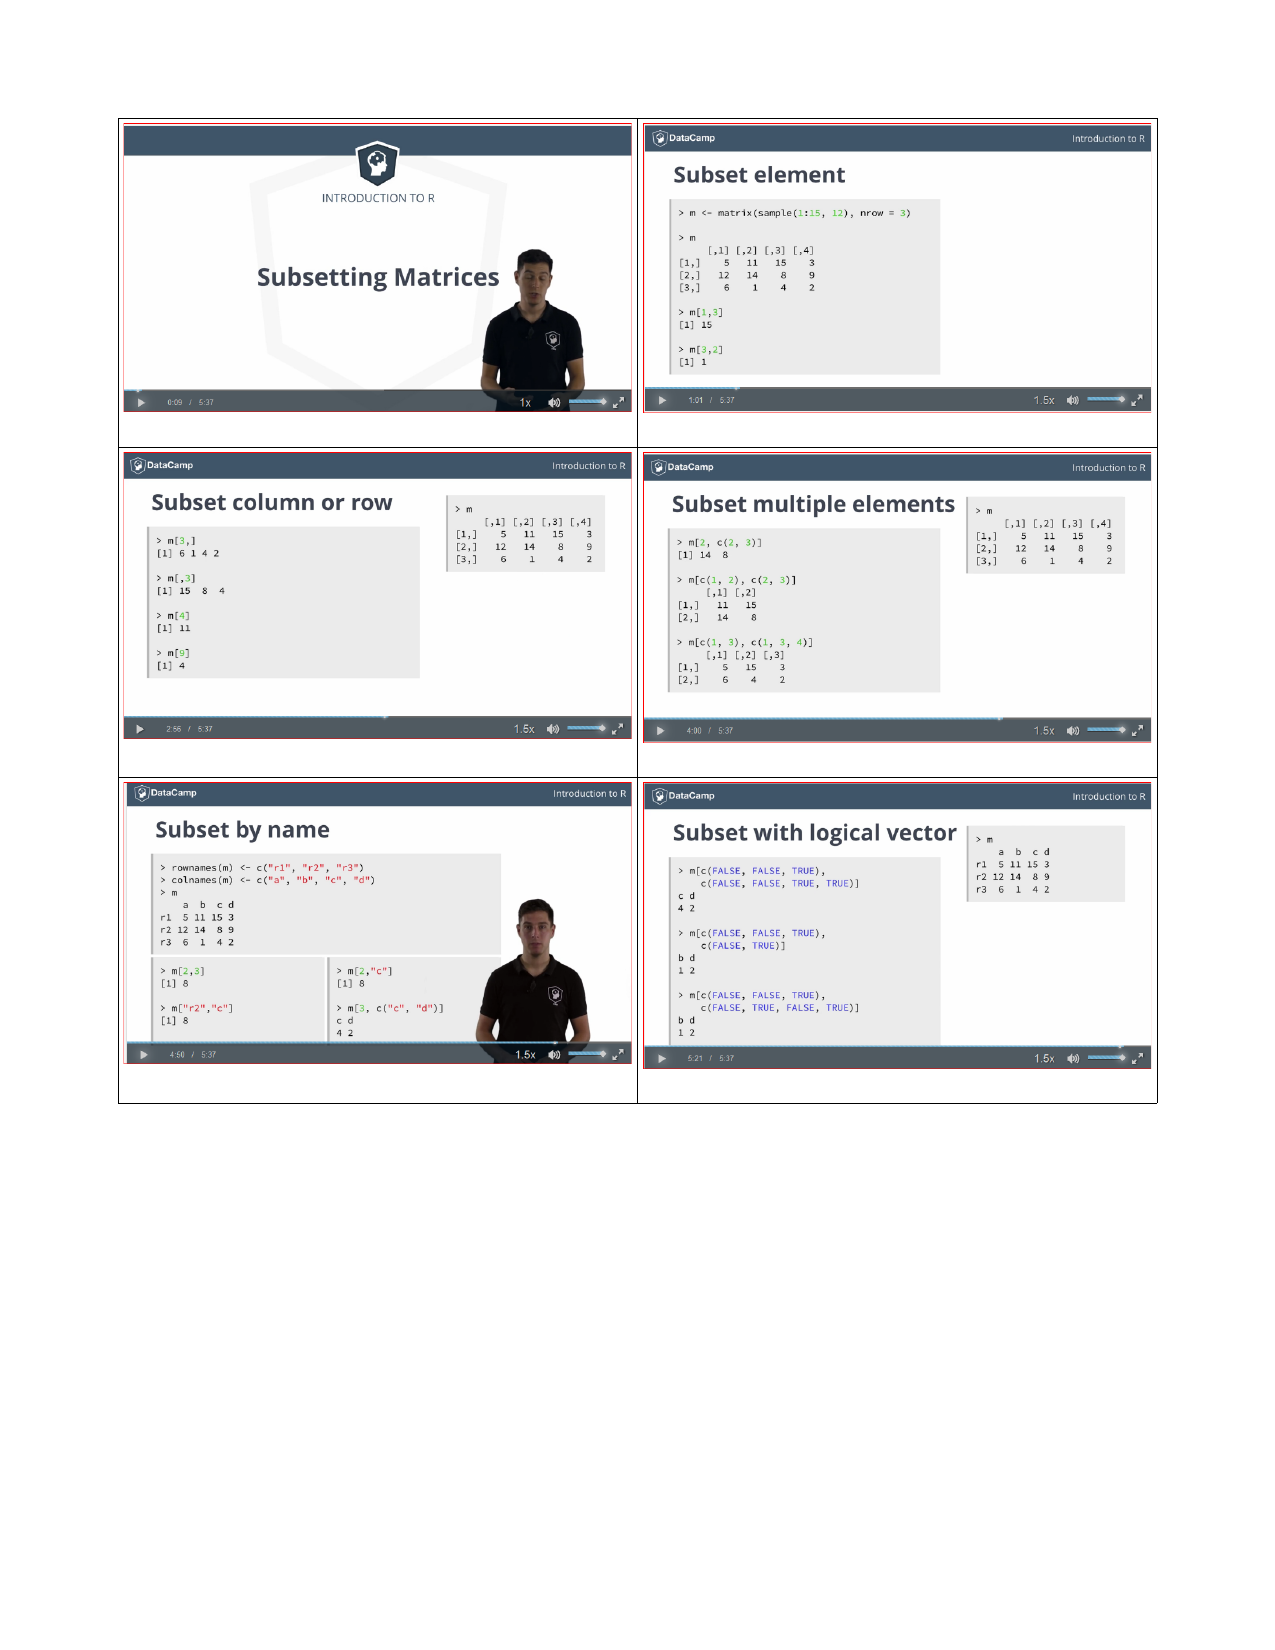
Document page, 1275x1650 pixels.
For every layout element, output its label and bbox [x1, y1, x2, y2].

table_cell [119, 778, 637, 1103]
picture [123, 452, 632, 739]
table_header [119, 119, 637, 447]
table_cell [119, 739, 637, 777]
picture [643, 123, 1152, 413]
table_cell [638, 448, 1157, 777]
picture [643, 452, 1152, 743]
picture [643, 782, 1152, 1069]
table_header [638, 119, 1157, 447]
picture [123, 123, 632, 412]
table_cell [638, 778, 1157, 1103]
table_cell [119, 448, 637, 738]
picture [123, 782, 632, 1064]
